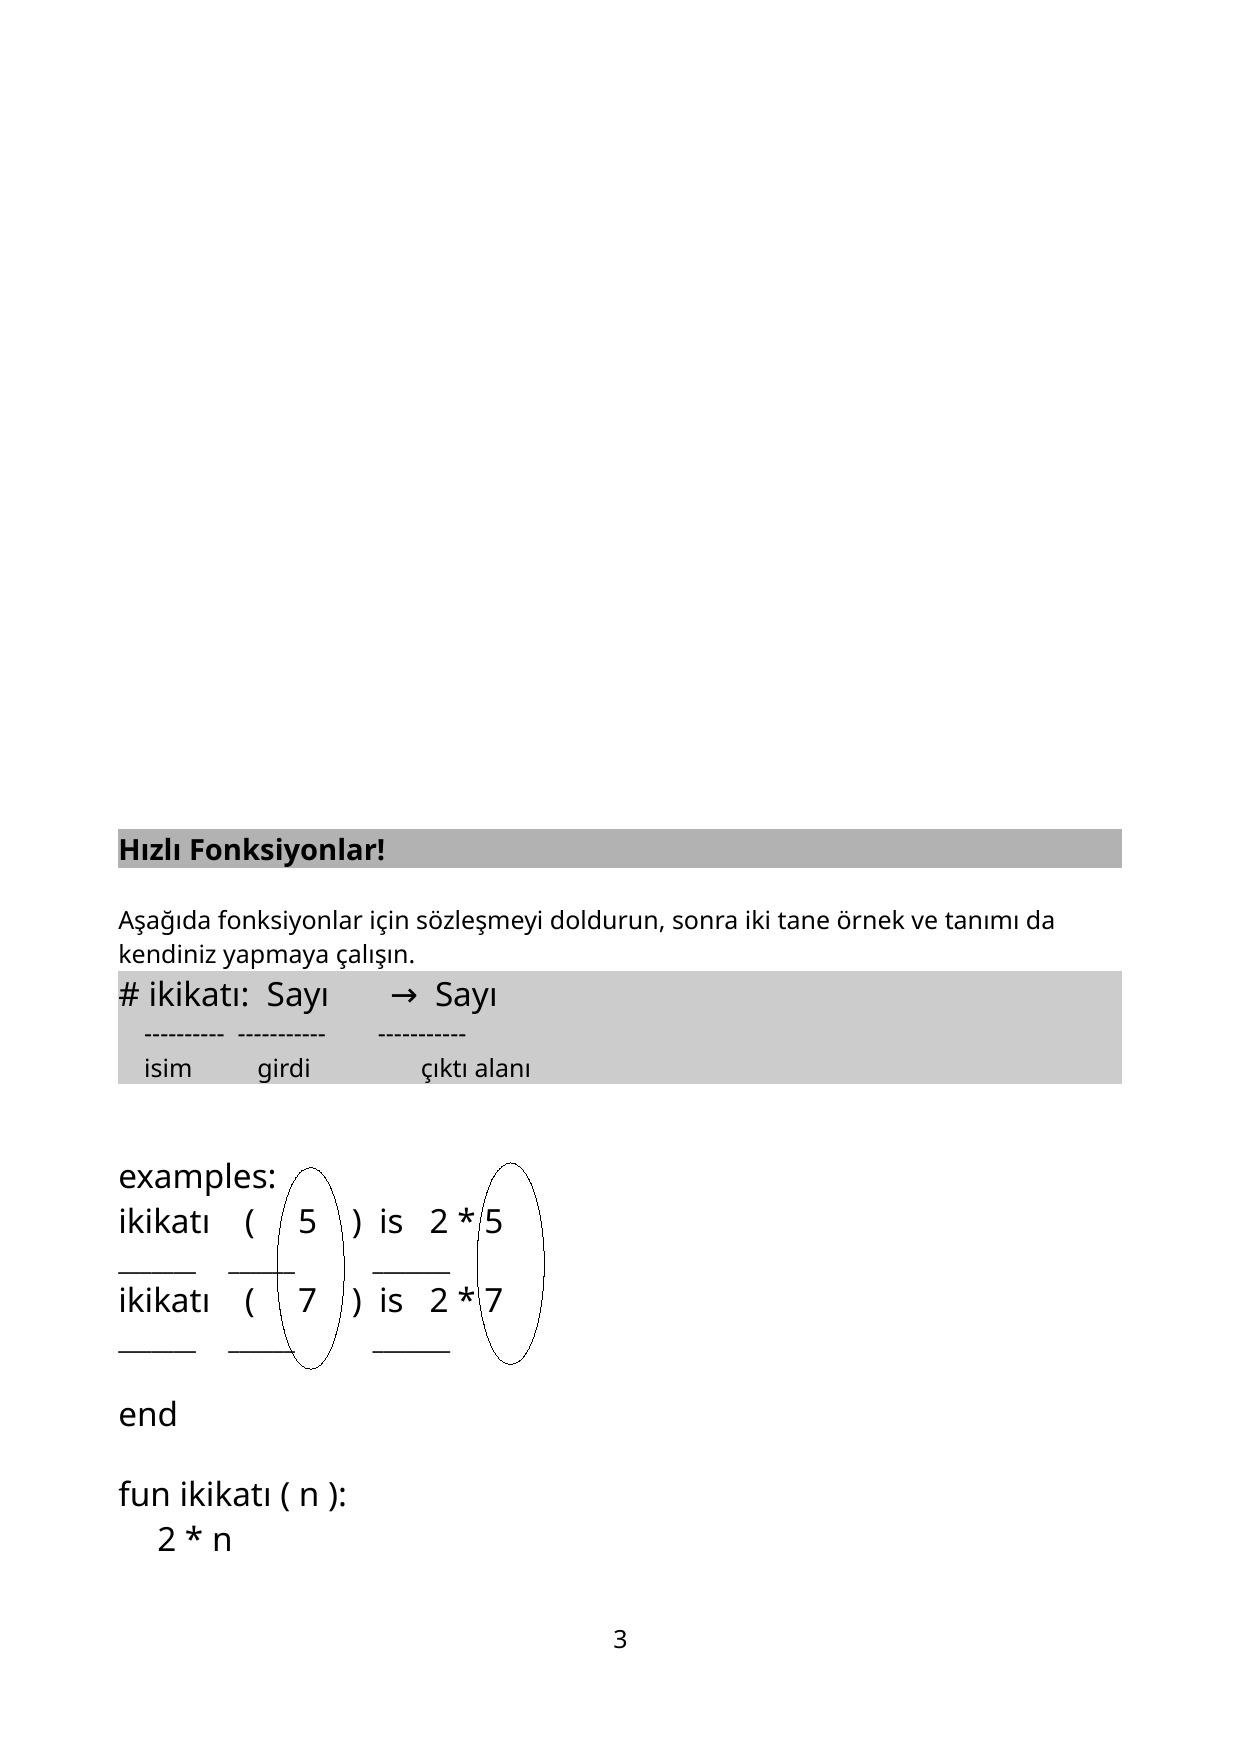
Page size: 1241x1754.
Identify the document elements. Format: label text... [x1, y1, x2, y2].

text _______ ______ [118, 1323, 294, 1357]
text _______ ______ _______ [344, 1243, 477, 1277]
text end [118, 1391, 1122, 1436]
text ikikatı ( 7 ) is 2 * 7 [118, 1277, 282, 1323]
text # ikikatı: Sayı → Sayı [118, 971, 1122, 1016]
text _______ ______ _______ [544, 1243, 1122, 1277]
text ---------- ----------- ----------- [118, 1016, 1122, 1050]
text ikikatı ( 7 ) is 2 * 7 [340, 1277, 483, 1323]
text isim girdi çıktı alanı [118, 1050, 1122, 1084]
text ikikatı ( 5 ) is 2 * 5 [537, 1198, 1122, 1243]
text ikikatı ( 7 ) is 2 * 7 [539, 1277, 1122, 1323]
text examples: [118, 1152, 1122, 1198]
text Hızlı Fonksiyonlar! [118, 829, 1122, 868]
text Aşağıda fonksiyonlar için sözleşmeyi doldurun, sonra iki tane örnek ve tanımı da kendiniz yapmaya çalışın. [118, 903, 1122, 971]
text _______ [328, 1323, 497, 1357]
text [525, 1323, 1122, 1357]
text ikikatı ( 5 ) is 2 * 5 [336, 1198, 484, 1243]
text 2 * n [118, 1516, 1122, 1561]
text fun ikikatı ( n ): [118, 1470, 1122, 1516]
text _______ ______ _______ [118, 1243, 278, 1277]
text ikikatı ( 5 ) is 2 * 5 [118, 1198, 286, 1243]
